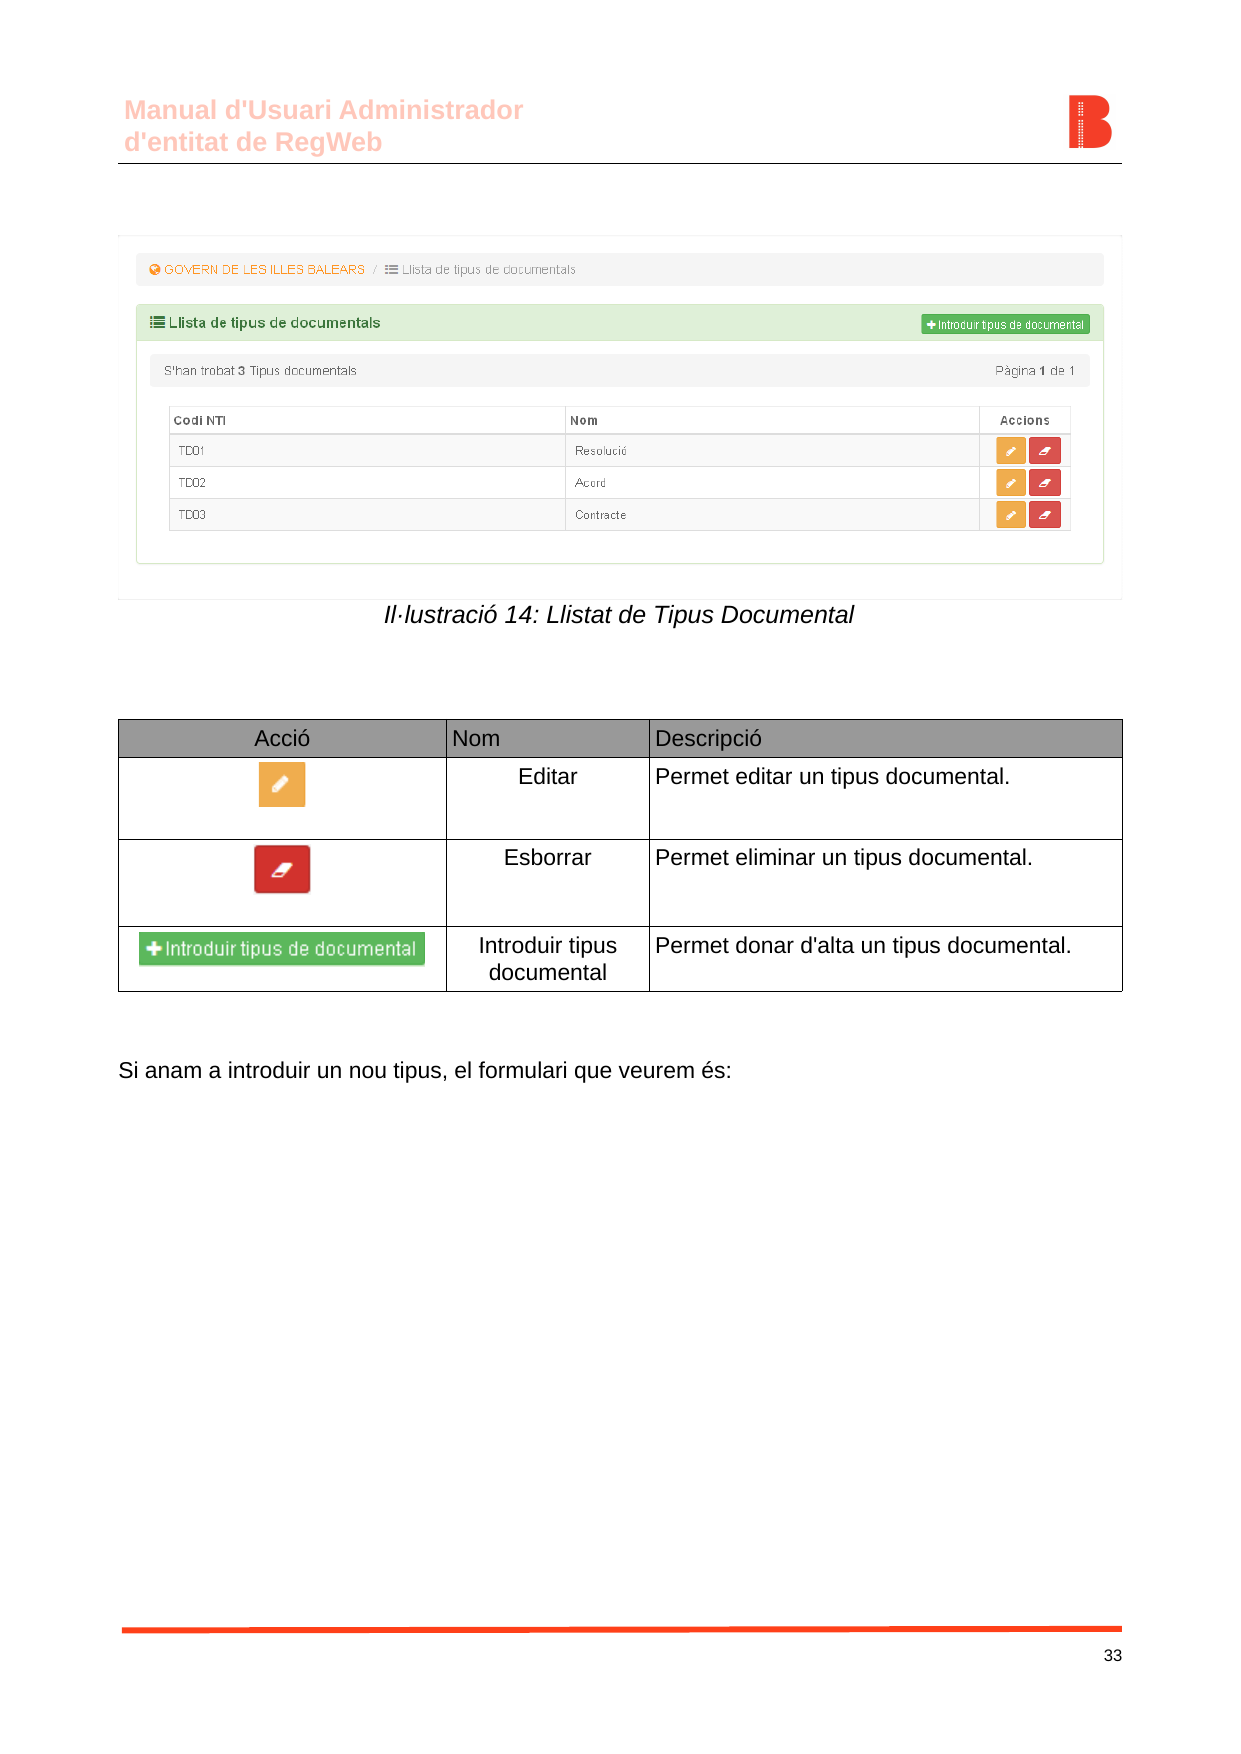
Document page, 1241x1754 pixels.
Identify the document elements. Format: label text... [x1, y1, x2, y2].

table_header Nom [447, 720, 649, 757]
table_cell Permet editar un tipus documental. [650, 758, 1122, 838]
picture [253, 844, 312, 895]
picture [258, 762, 306, 807]
text Si anam a introduir un nou tipus, el formulari que veurem és: [118, 1057, 1122, 1083]
table_header Descripció [650, 720, 1122, 757]
table_cell Editar [447, 758, 649, 838]
table_cell [119, 758, 446, 838]
picture [1063, 94, 1117, 150]
picture [118, 235, 1123, 600]
table_cell [119, 840, 446, 926]
table_cell [119, 927, 446, 991]
table_cell Esborrar [447, 840, 649, 926]
table_cell Introduir tipus documental [447, 927, 649, 991]
text Il·lustració 14: Llistat de Tipus Documental [118, 600, 1122, 629]
table_cell Permet eliminar un tipus documental. [650, 840, 1122, 926]
picture [139, 932, 425, 967]
table_header Acció [119, 720, 446, 757]
table_cell Permet donar d'alta un tipus documental. [650, 927, 1122, 991]
